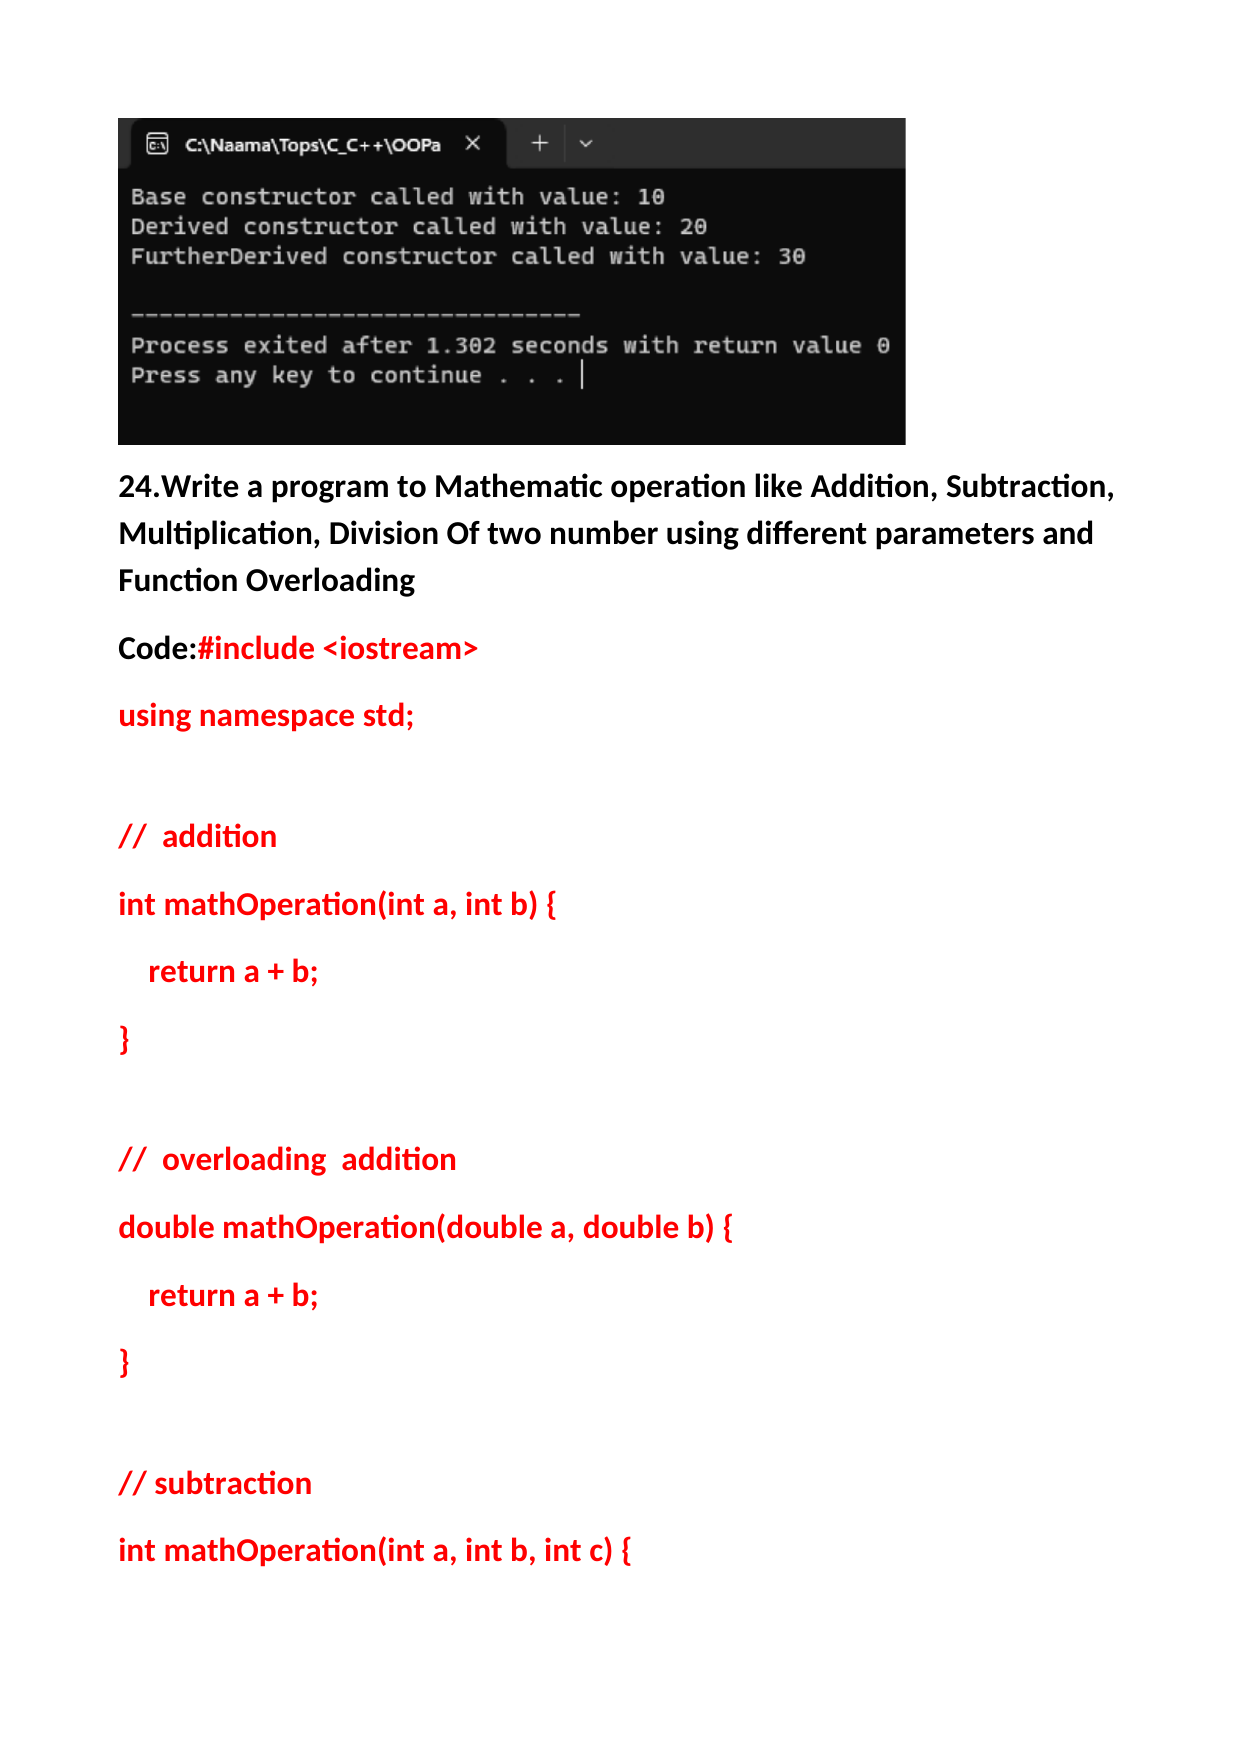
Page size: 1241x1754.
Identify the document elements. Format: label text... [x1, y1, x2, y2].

text return a + b; [118, 950, 1122, 991]
text Code:#include <iostream> [118, 627, 1122, 667]
text // overloading addition [118, 1138, 1122, 1179]
text 24.Write a program to Mathematic operation like Addition, Subtraction, Multiplication, Division Of two number using different parameters and Function Overloading [118, 466, 1122, 600]
text } [118, 1018, 1122, 1058]
text using namespace std; [118, 694, 1122, 735]
text } [118, 1341, 1122, 1382]
text return a + b; [118, 1273, 1122, 1314]
text int mathOperation(int a, int b, int c) { [118, 1529, 1122, 1570]
text int mathOperation(int a, int b) { [118, 882, 1122, 923]
text double mathOperation(double a, double b) { [118, 1206, 1122, 1247]
text // addition [118, 815, 1122, 856]
text // subtraction [118, 1462, 1122, 1502]
